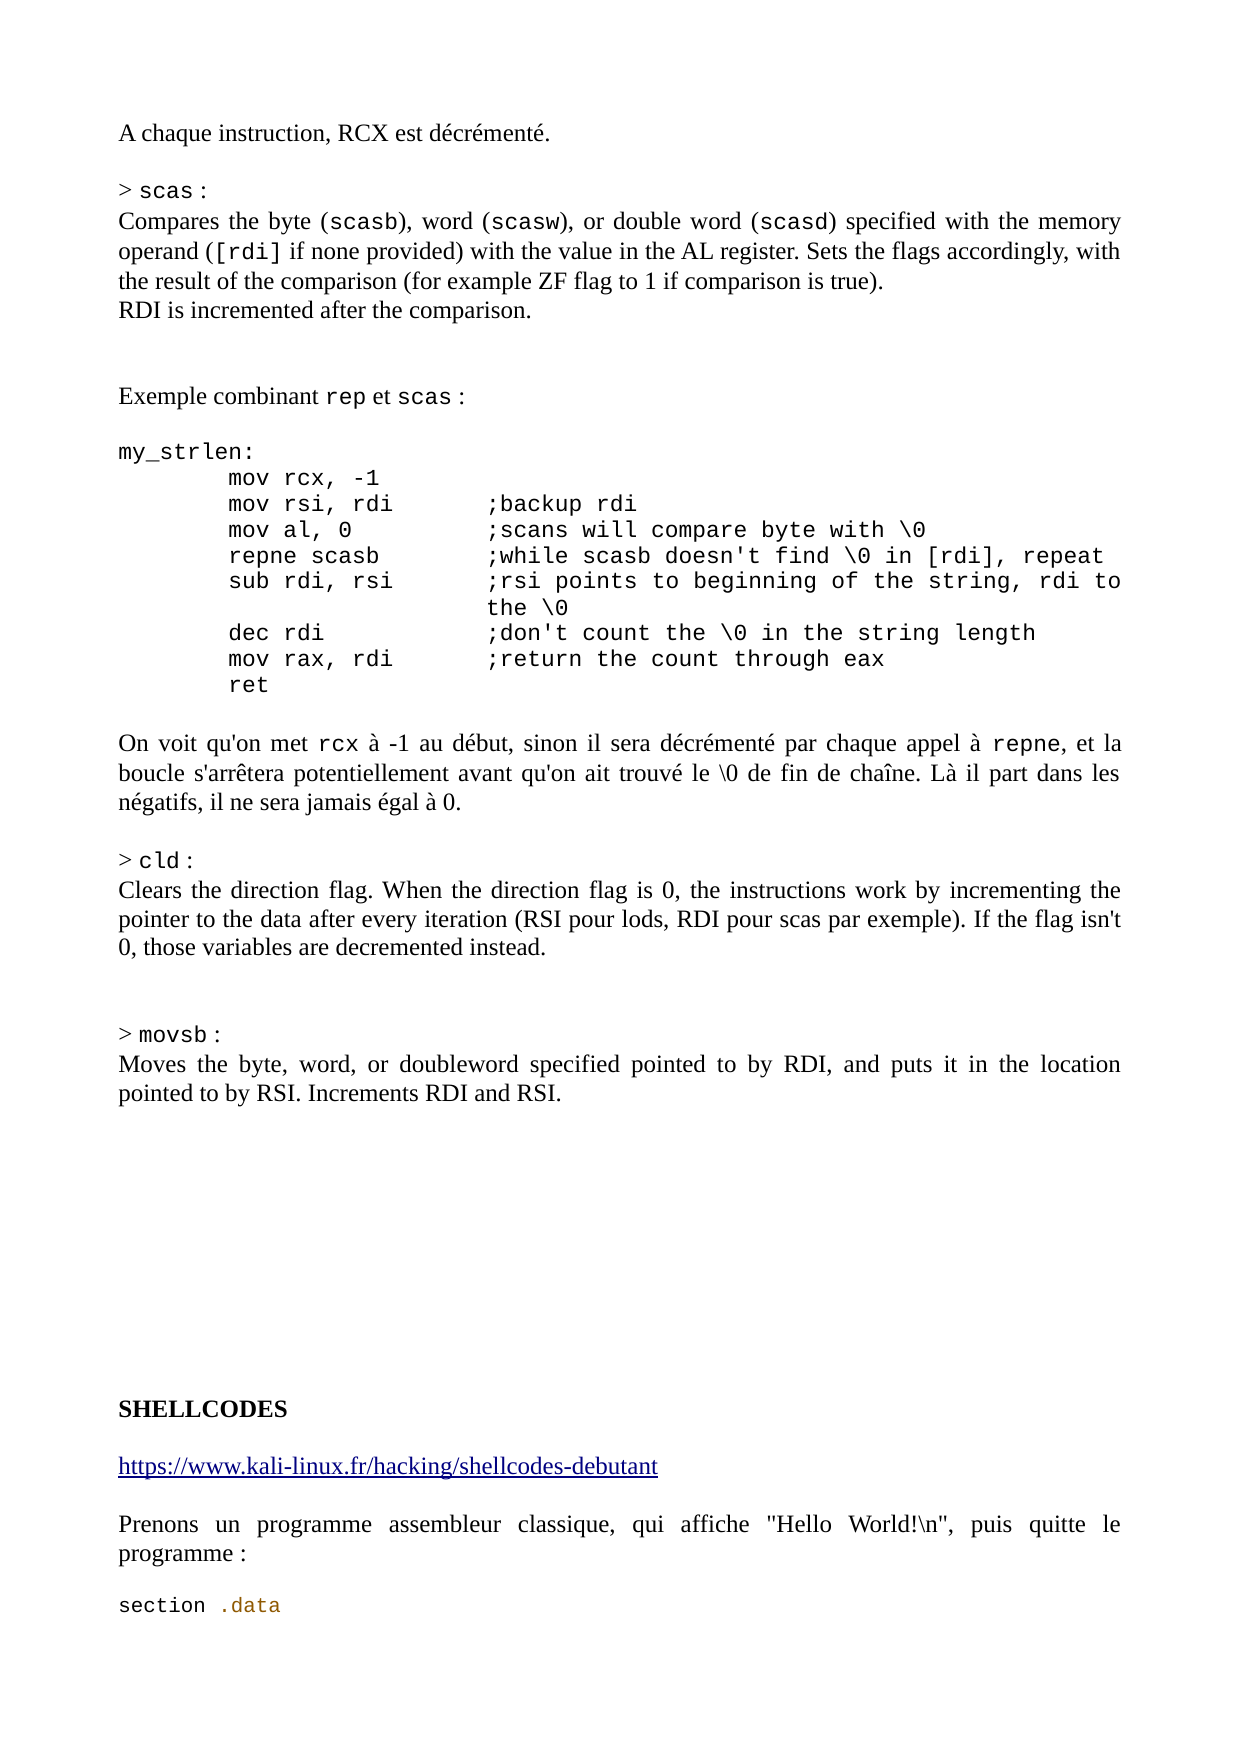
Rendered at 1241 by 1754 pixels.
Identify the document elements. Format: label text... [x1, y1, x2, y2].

text Prenons un programme assembleur classique, qui affiche "Hello World!\n", puis quitte le programme : [118, 1509, 1122, 1566]
text > movsb : [118, 1019, 1122, 1049]
text sub rdi, rsi ;rsi points to beginning of the string, rdi to the \0 [118, 570, 1122, 622]
text section .data [118, 1595, 1122, 1619]
text SHELLCODES [118, 1394, 1122, 1423]
text A chaque instruction, RCX est décrémenté. [118, 118, 1122, 147]
text ret [118, 674, 1122, 699]
text RDI is incremented after the comparison. [118, 295, 1122, 324]
text Clears the direction flag. When the direction flag is 0, the instructions work by incrementing the pointer to the data after every iteration (RSI pour lods, RDI pour scas par exemple). If the flag isn't 0, those variables are decremented instead. [118, 875, 1122, 961]
text https://www.kali-linux.fr/hacking/shellcodes-debutant [118, 1451, 1122, 1480]
text mov al, 0 ;scans will compare byte with \0 [118, 518, 1122, 544]
text > scas : [118, 176, 1122, 206]
text Moves the byte, word, or doubleword specified pointed to by RDI, and puts it in the location pointed to by RSI. Increments RDI and RSI. [118, 1049, 1122, 1106]
text On voit qu'on met rcx à -1 au début, sinon il sera décrémenté par chaque appel à repne, et la boucle s'arrêtera potentiellement avant qu'on ait trouvé le \0 de fin de chaîne. Là il part dans les négatifs, il ne sera jamais égal à 0. [118, 728, 1122, 816]
text dec rdi ;don't count the \0 in the string length [118, 622, 1122, 648]
text > cld : [118, 845, 1122, 875]
text mov rcx, -1 [118, 466, 1122, 492]
text my_strlen: [118, 440, 1122, 466]
text Exemple combinant rep et scas : [118, 381, 1122, 411]
text Compares the byte (scasb), word (scasw), or double word (scasd) specified with the memory operand ([rdi] if none provided) with the value in the AL register. Sets the flags accordingly, with the result of the comparison (for example ZF flag to 1 if comparison is true). [118, 206, 1122, 295]
text mov rsi, rdi ;backup rdi [118, 492, 1122, 518]
text mov rax, rdi ;return the count through eax [118, 648, 1122, 674]
text repne scasb ;while scasb doesn't find \0 in [rdi], repeat [118, 544, 1122, 570]
